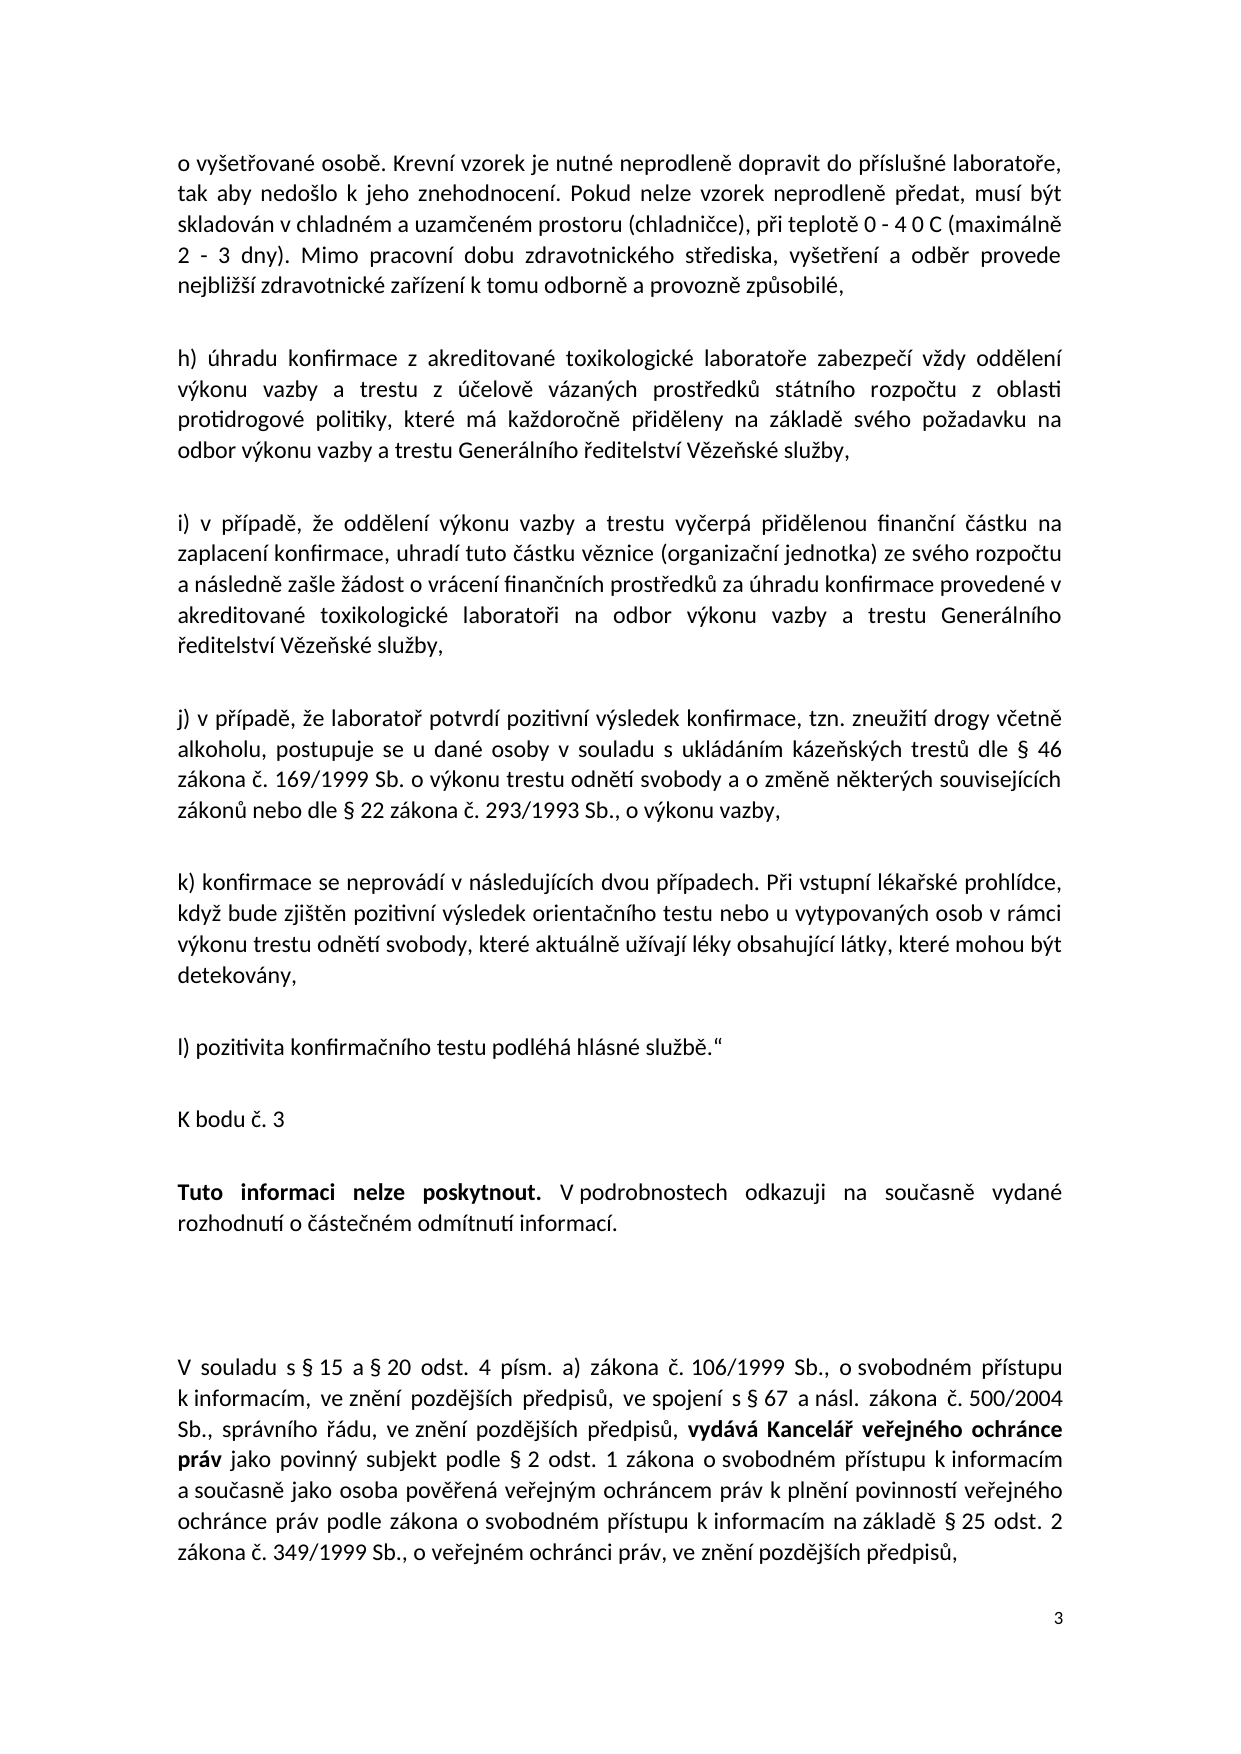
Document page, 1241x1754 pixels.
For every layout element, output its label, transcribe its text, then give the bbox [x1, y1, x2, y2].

text Tuto informaci nelze poskytnout. V podrobnostech odkazuji na současně vydané rozhodnutí o částečném odmítnutí informací. [177, 1177, 1063, 1237]
text j) v případě, že laboratoř potvrdí pozitivní výsledek konfirmace, tzn. zneužití drogy včetně alkoholu, postupuje se u dané osoby v souladu s ukládáním kázeňských trestů dle § 46 zákona č. 169/1999 Sb. o výkonu trestu odnětí svobody a o změně některých souvisejících zákonů nebo dle § 22 zákona č. 293/1993 Sb., o výkonu vazby, [177, 703, 1063, 824]
text V souladu s § 15 a § 20 odst. 4 písm. a) zákona č. 106/1999 Sb., o svobodném přístupu k informacím, ve znění pozdějších předpisů, ve spojení s § 67 a násl. zákona č. 500/2004 Sb., správního řádu, ve znění pozdějších předpisů, vydává Kancelář veřejného ochránce práv jako povinný subjekt podle § 2 odst. 1 zákona o svobodném přístupu k informacím a současně jako osoba pověřená veřejným ochráncem práv k plnění povinností veřejného ochránce práv podle zákona o svobodném přístupu k informacím na základě § 25 odst. 2 zákona č. 349/1999 Sb., o veřejném ochránci práv, ve znění pozdějších předpisů, [177, 1352, 1063, 1566]
text o vyšetřované osobě. Krevní vzorek je nutné neprodleně dopravit do příslušné laboratoře, tak aby nedošlo k jeho znehodnocení. Pokud nelze vzorek neprodleně předat, musí být skladován v chladném a uzamčeném prostoru (chladničce), při teplotě 0 - 4 0 C (maximálně 2 - 3 dny). Mimo pracovní dobu zdravotnického střediska, vyšetření a odběr provede nejbližší zdravotnické zařízení k tomu odborně a provozně způsobilé, [177, 148, 1063, 300]
text k) konfirmace se neprovádí v následujících dvou případech. Při vstupní lékařské prohlídce, když bude zjištěn pozitivní výsledek orientačního testu nebo u vytypovaných osob v rámci výkonu trestu odnětí svobody, které aktuálně užívají léky obsahující látky, které mohou být detekovány, [177, 867, 1063, 989]
text K bodu č. 3 [177, 1104, 1063, 1134]
text l) pozitivita konfirmačního testu podléhá hlásné službě.“ [177, 1032, 1063, 1061]
text i) v případě, že oddělení výkonu vazby a trestu vyčerpá přidělenou finanční částku na zaplacení konfirmace, uhradí tuto částku věznice (organizační jednotka) ze svého rozpočtu a následně zašle žádost o vrácení finančních prostředků za úhradu konfirmace provedené v akreditované toxikologické laboratoři na odbor výkonu vazby a trestu Generálního ředitelství Vězeňské služby, [177, 508, 1063, 660]
text h) úhradu konfirmace z akreditované toxikologické laboratoře zabezpečí vždy oddělení výkonu vazby a trestu z účelově vázaných prostředků státního rozpočtu z oblasti protidrogové politiky, které má každoročně přiděleny na základě svého požadavku na odbor výkonu vazby a trestu Generálního ředitelství Vězeňské služby, [177, 343, 1063, 464]
